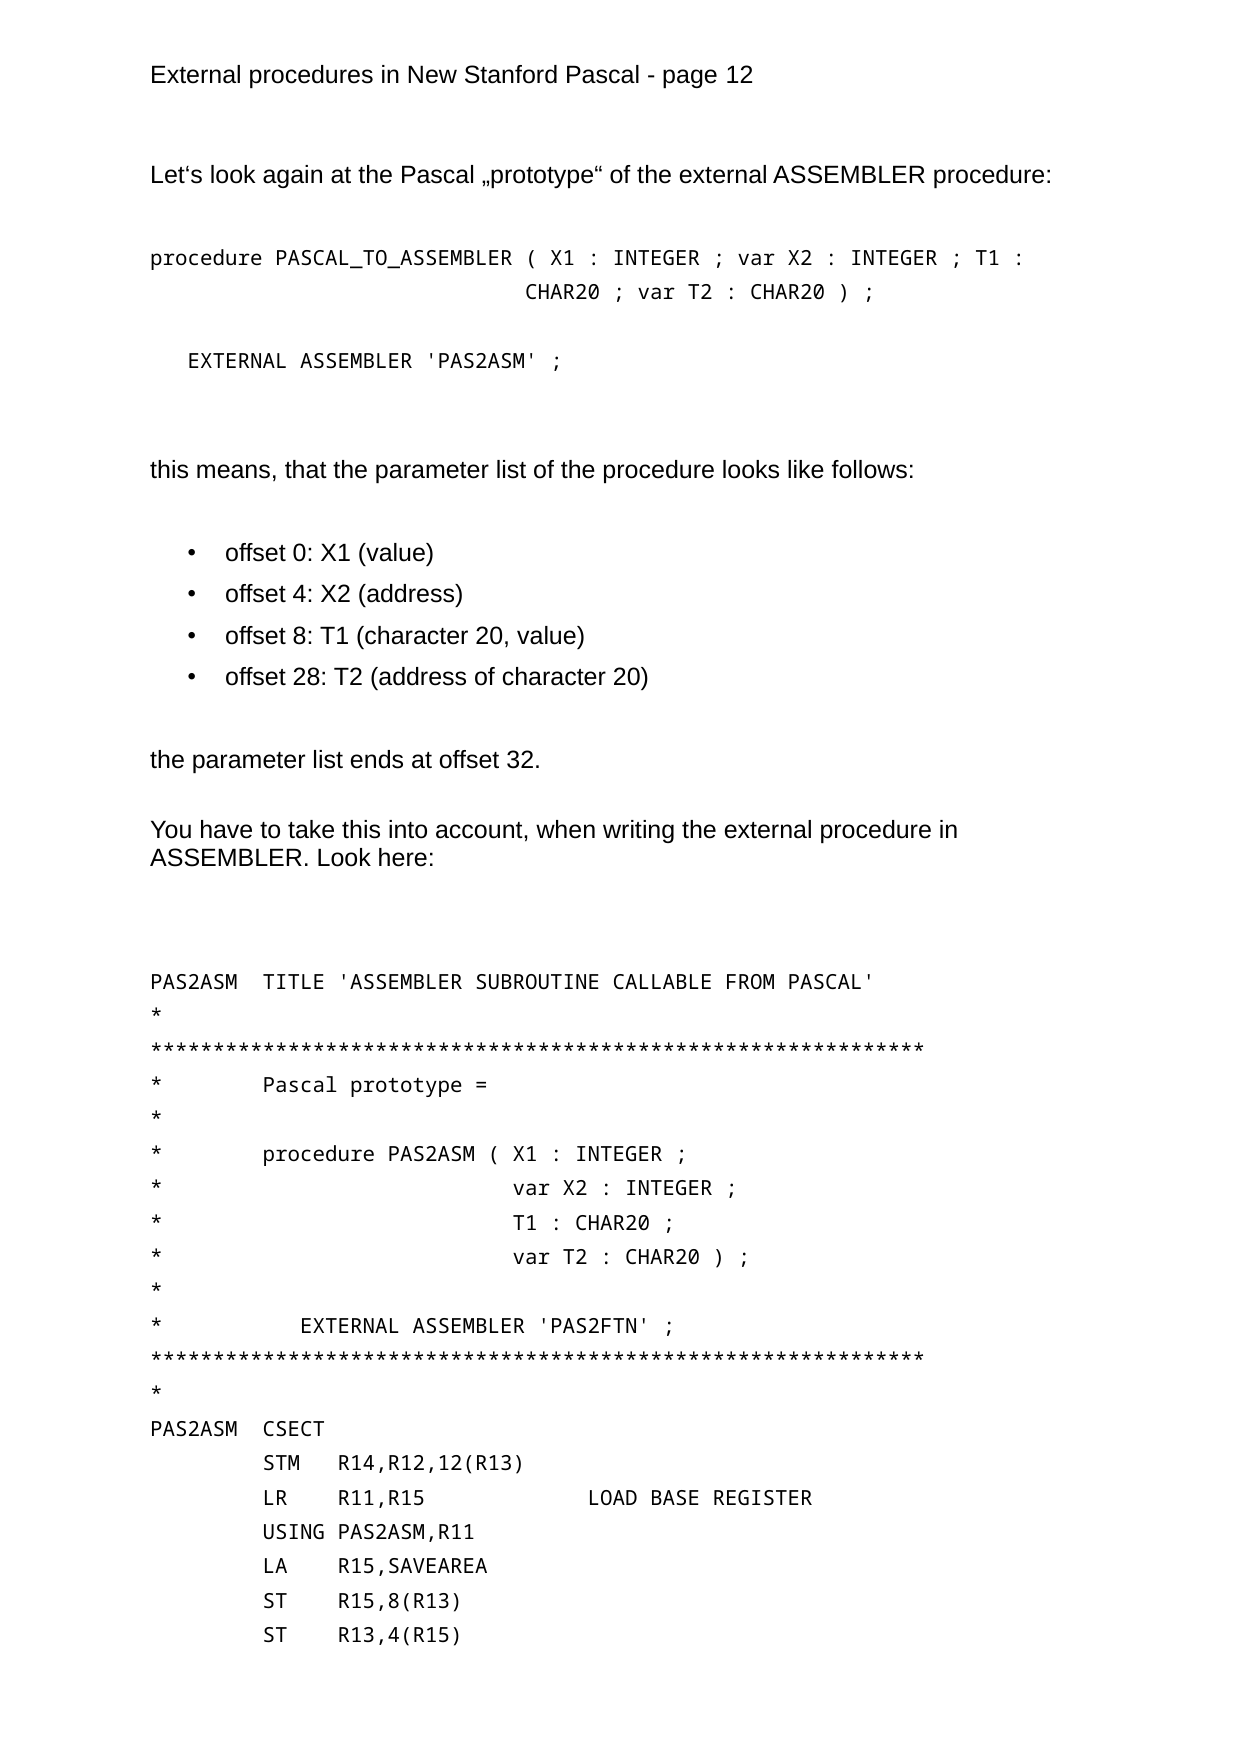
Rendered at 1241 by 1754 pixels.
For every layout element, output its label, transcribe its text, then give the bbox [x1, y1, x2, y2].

text CHAR20 ; var T2 : CHAR20 ) ; [150, 277, 1090, 305]
text You have to take this into account, when writing the external procedure in ASSEMBLER. Look here: [150, 786, 1090, 872]
text ST R15,8(R13) [150, 1586, 1090, 1614]
list offset 4: X2 (address) [187, 579, 1090, 608]
text USING PAS2ASM,R11 [150, 1517, 1090, 1546]
text Let‘s look again at the Pascal „prototype“ of the external ASSEMBLER procedure: [150, 160, 1090, 189]
text LA R15,SAVEAREA [150, 1551, 1090, 1580]
text ST R13,4(R15) [150, 1620, 1090, 1649]
text LR R11,R15 LOAD BASE REGISTER [150, 1483, 1090, 1511]
text ************************************************************** [150, 1345, 1090, 1374]
text * [150, 1104, 1090, 1133]
list offset 28: T2 (address of character 20) [187, 662, 1090, 691]
list offset 8: T1 (character 20, value) [187, 621, 1090, 649]
text * var X2 : INTEGER ; [150, 1173, 1090, 1202]
text procedure PASCAL_TO_ASSEMBLER ( X1 : INTEGER ; var X2 : INTEGER ; T1 : [150, 243, 1090, 271]
text * T1 : CHAR20 ; [150, 1208, 1090, 1236]
text * EXTERNAL ASSEMBLER 'PAS2FTN' ; [150, 1311, 1090, 1339]
text * Pascal prototype = [150, 1070, 1090, 1099]
text this means, that the parameter list of the procedure looks like follows: [150, 455, 1090, 484]
list offset 0: X1 (value) [187, 538, 1090, 567]
text * [150, 1001, 1090, 1030]
text * var T2 : CHAR20 ) ; [150, 1242, 1090, 1271]
text STM R14,R12,12(R13) [150, 1448, 1090, 1477]
text PAS2ASM TITLE 'ASSEMBLER SUBROUTINE CALLABLE FROM PASCAL' [150, 967, 1090, 996]
text * procedure PAS2ASM ( X1 : INTEGER ; [150, 1139, 1090, 1167]
text EXTERNAL ASSEMBLER 'PAS2ASM' ; [150, 346, 1090, 374]
text PAS2ASM CSECT [150, 1414, 1090, 1442]
text * [150, 1379, 1090, 1408]
text * [150, 1276, 1090, 1305]
text ************************************************************** [150, 1036, 1090, 1064]
text the parameter list ends at offset 32. [150, 744, 1090, 773]
